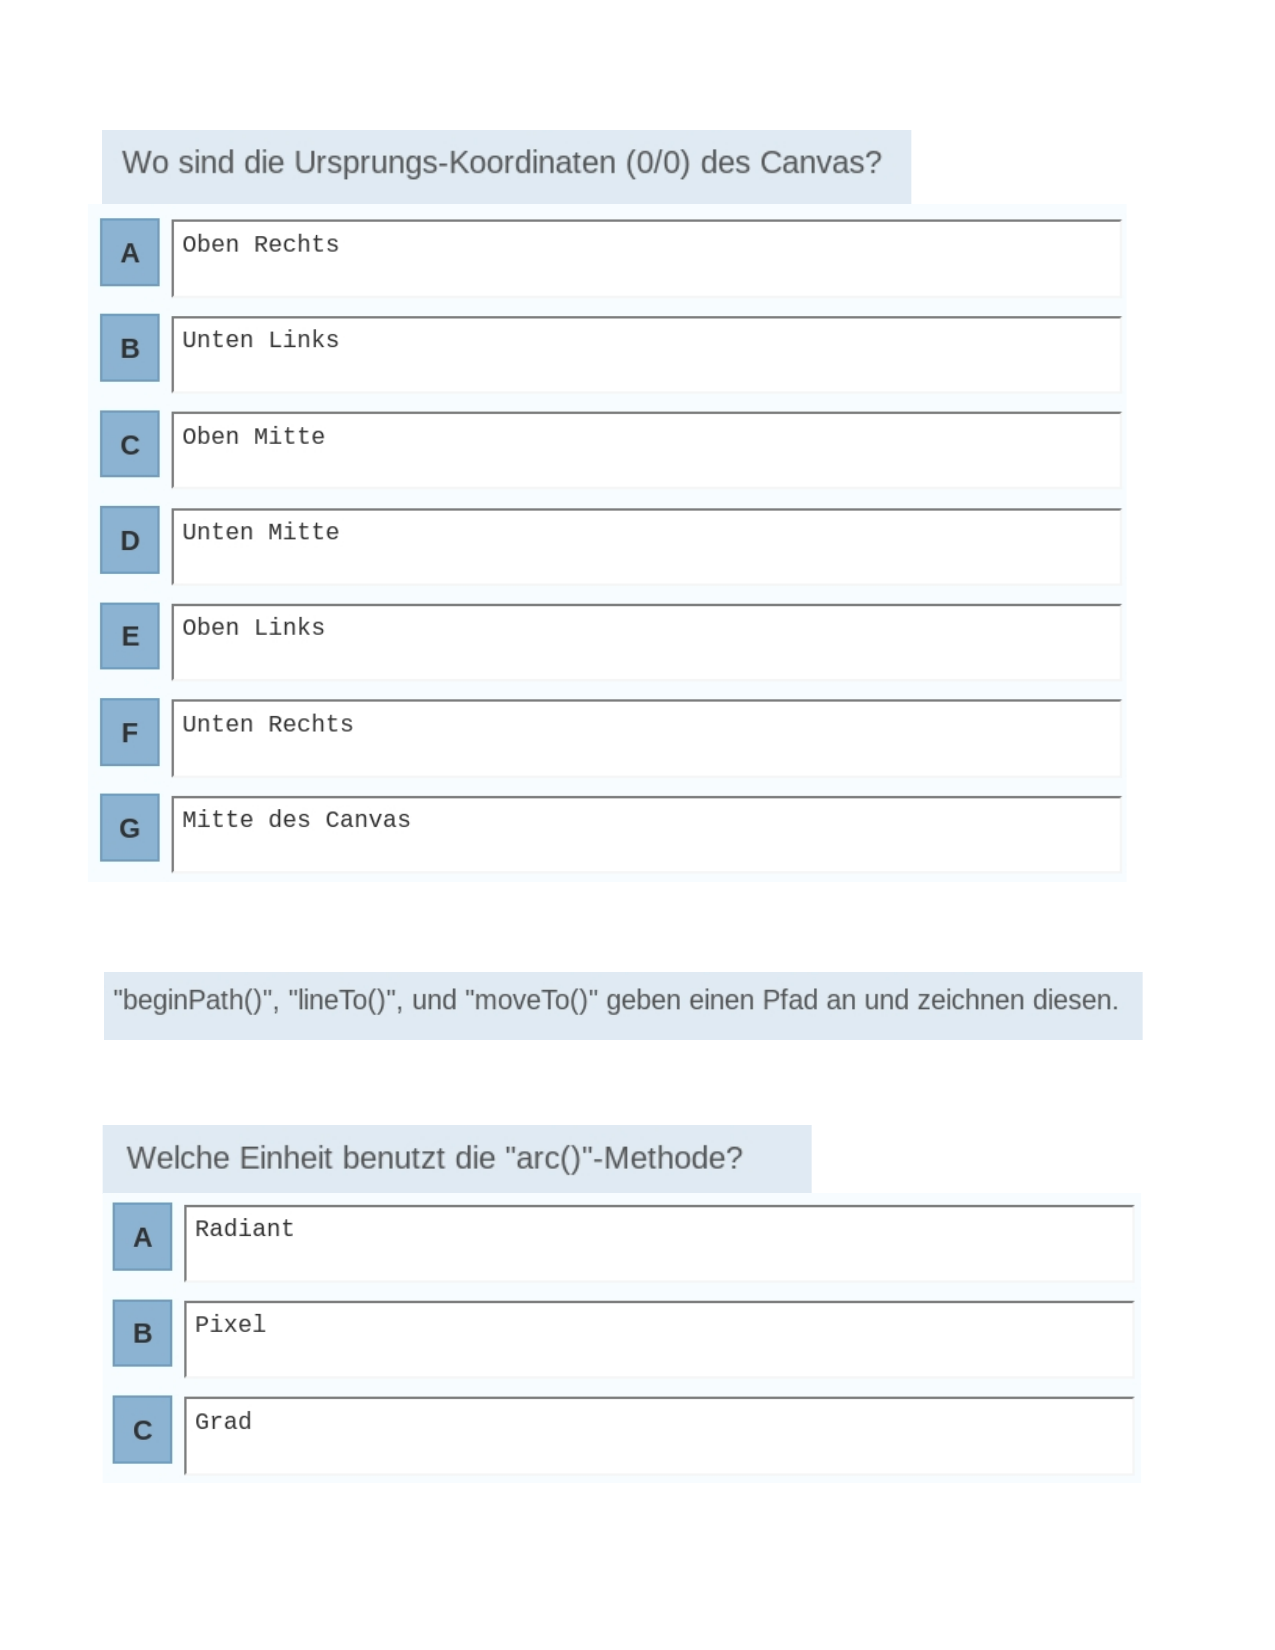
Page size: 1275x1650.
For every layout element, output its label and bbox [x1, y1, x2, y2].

picture [104, 972, 1143, 1040]
picture [102, 1125, 1142, 1483]
picture [87, 130, 1127, 882]
